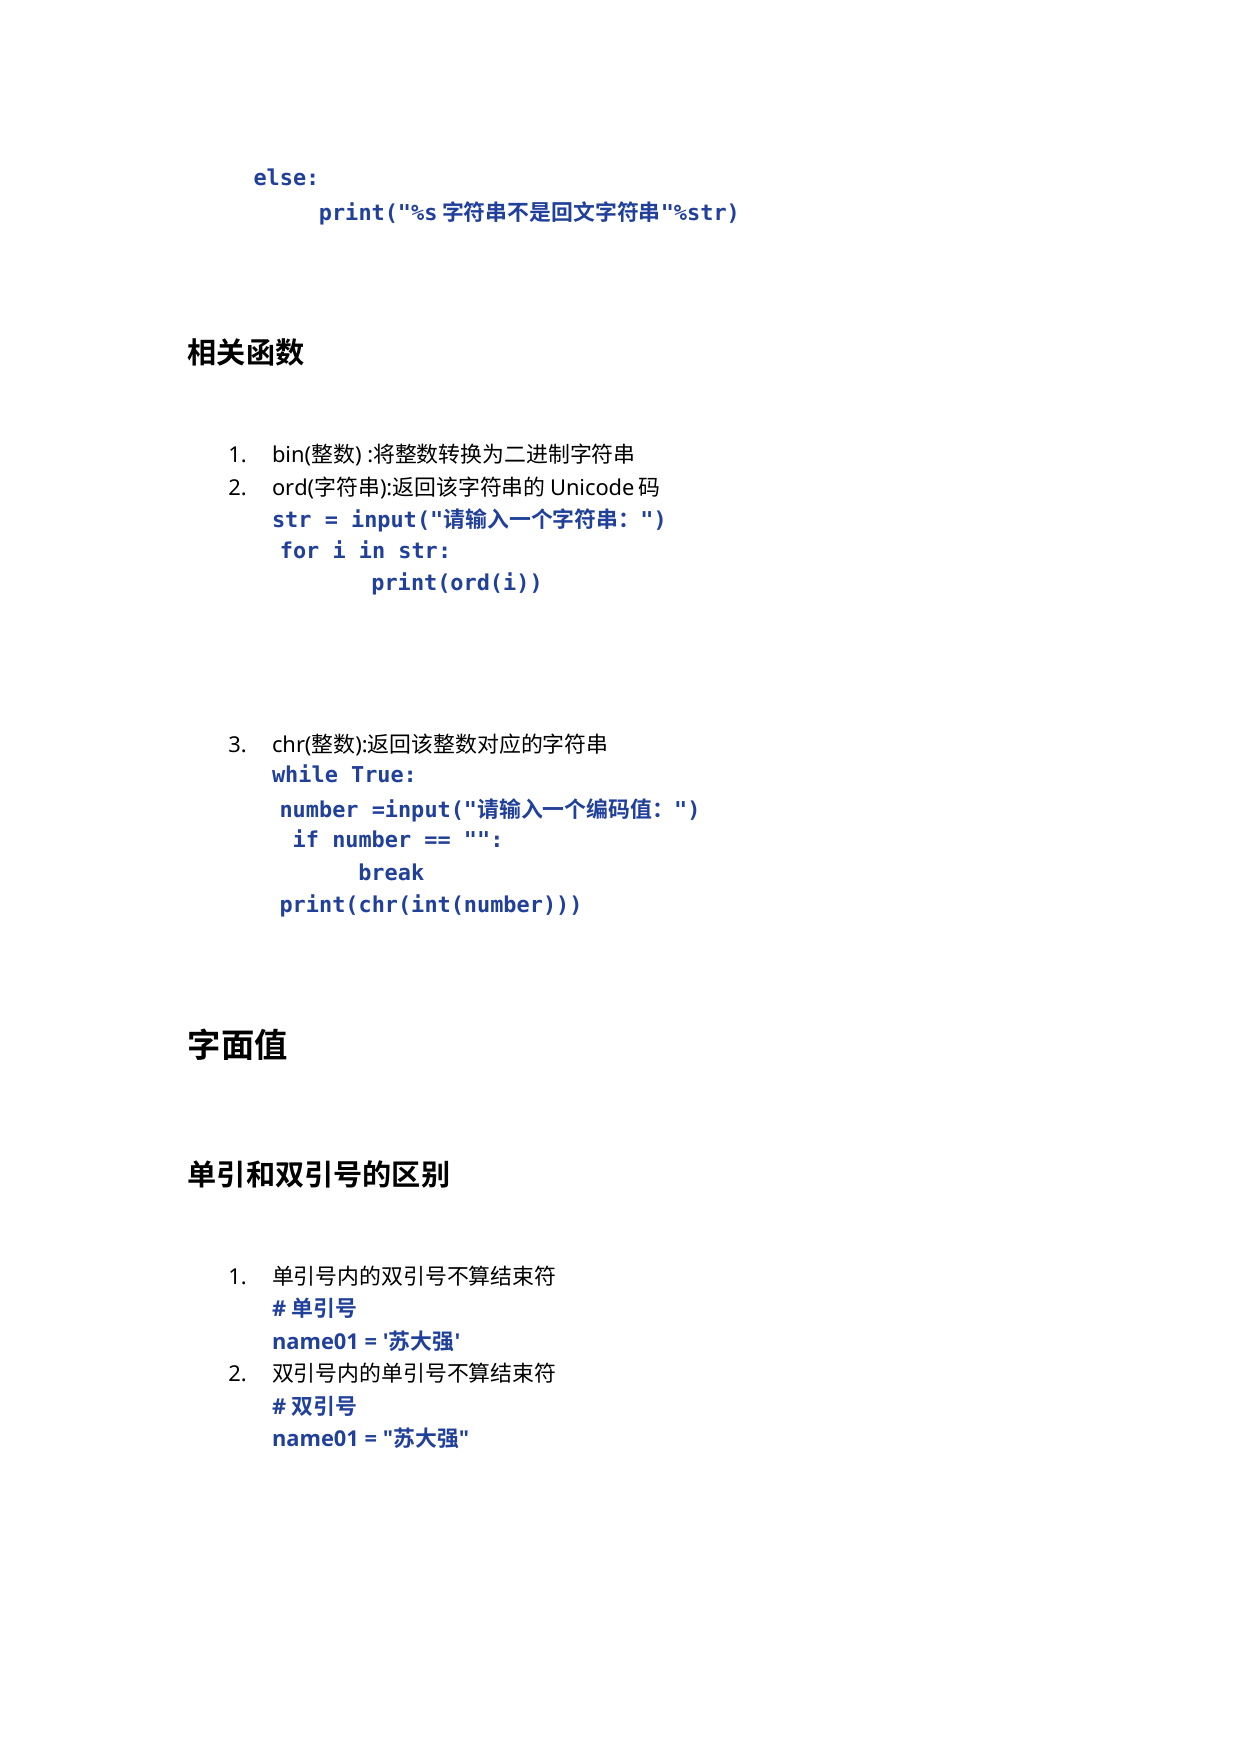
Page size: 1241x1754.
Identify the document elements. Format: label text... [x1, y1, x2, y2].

subtitle 单引和双引号的区别 [187, 1140, 1053, 1205]
text print("%s字符串不是回文字符串"%str) [187, 194, 1053, 227]
list # 单引号 [228, 1291, 1053, 1324]
list ord(字符串):返回该字符串的Unicode码 [228, 469, 1053, 502]
list name01 = '苏大强' [228, 1324, 1053, 1356]
list chr(整数):返回该整数对应的字符串 [228, 726, 1053, 759]
list 单引号内的双引号不算结束符 [228, 1259, 1053, 1291]
text number =input("请输入一个编码值：") [187, 791, 1053, 824]
list # 双引号 [228, 1389, 1053, 1421]
subtitle 字面值 [187, 1011, 1053, 1076]
list 双引号内的单引号不算结束符 [228, 1356, 1053, 1389]
list while True: [228, 759, 1053, 791]
text if number == "": [187, 824, 1053, 856]
text print(ord(i)) [187, 567, 1053, 599]
text break [187, 856, 1053, 889]
list name01 = "苏大强" [228, 1421, 1053, 1454]
text print(chr(int(number))) [187, 889, 1053, 921]
text else: [187, 162, 1053, 194]
list str = input("请输入一个字符串：") [228, 502, 1053, 534]
subtitle 相关函数 [187, 318, 1053, 383]
text for i in str: [187, 534, 1053, 567]
list bin(整数) :将整数转换为二进制字符串 [228, 437, 1053, 469]
